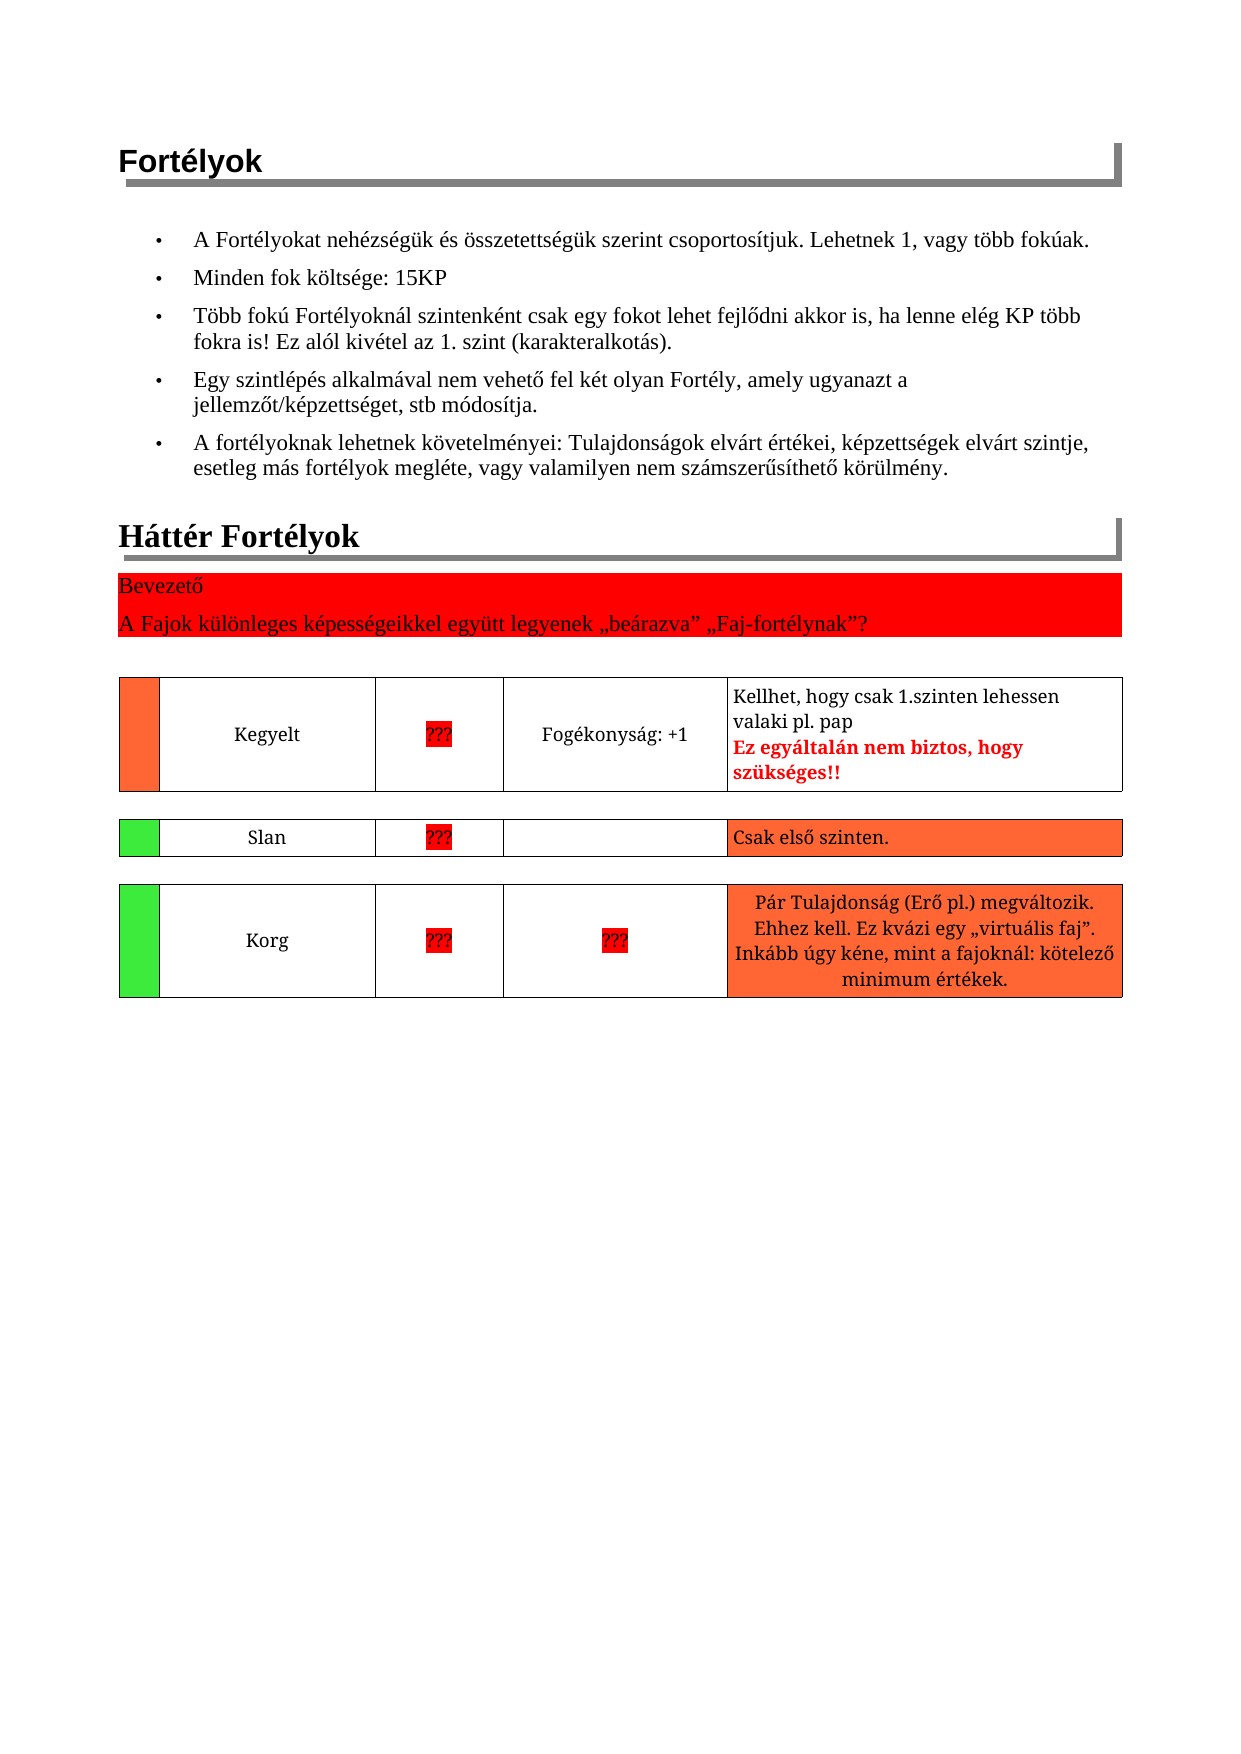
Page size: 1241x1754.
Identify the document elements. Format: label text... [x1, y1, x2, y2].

subtitle Háttér Fortélyok [118, 518, 1116, 555]
table_header Slan [160, 820, 375, 856]
text Bevezető [118, 573, 1122, 599]
table_header ??? [376, 885, 503, 997]
subtitle Fortélyok [118, 143, 1114, 179]
table_header Pár Tulajdonság (Erő pl.) megváltozik. Ehhez kell. Ez kvázi egy „virtuális faj”. Inkább úgy kéne, mint a fajoknál: kötelező minimum értékek. [728, 885, 1122, 997]
table_header Fogékonyság: +1 [504, 678, 727, 791]
list Egy szintlépés alkalmával nem vehető fel két olyan Fortély, amely ugyanazt a jellemzőt/képzettséget, stb módosítja. [156, 367, 1122, 417]
table_header Csak első szinten. [728, 820, 1122, 856]
table_header Korg [160, 885, 375, 997]
table_header ??? [504, 885, 727, 997]
list Több fokú Fortélyoknál szintenként csak egy fokot lehet fejlődni akkor is, ha lenne elég KP több fokra is! Ez alól kivétel az 1. szint (karakteralkotás). [156, 303, 1122, 354]
table_header Kegyelt [160, 678, 375, 791]
table_header [120, 885, 159, 997]
table_header [504, 820, 727, 856]
list Minden fok költsége: 15KP [156, 265, 1122, 291]
text A Fajok különleges képességeikkel együtt legyenek „beárazva” „Faj-fortélynak”? [118, 611, 1122, 637]
table_header ??? [376, 820, 503, 856]
list A fortélyoknak lehetnek követelményei: Tulajdonságok elvárt értékei, képzettségek elvárt szintje, esetleg más fortélyok megléte, vagy valamilyen nem számszerűsíthető körülmény. [156, 430, 1122, 481]
table_header [120, 678, 159, 791]
table_header Kellhet, hogy csak 1.szinten lehessen valaki pl. pap Ez egyáltalán nem biztos, hogy szükséges!! [728, 678, 1122, 791]
table_header [120, 820, 159, 856]
table_header ??? [376, 678, 503, 791]
list A Fortélyokat nehézségük és összetettségük szerint csoportosítjuk. Lehetnek 1, vagy több fokúak. [156, 227, 1122, 253]
